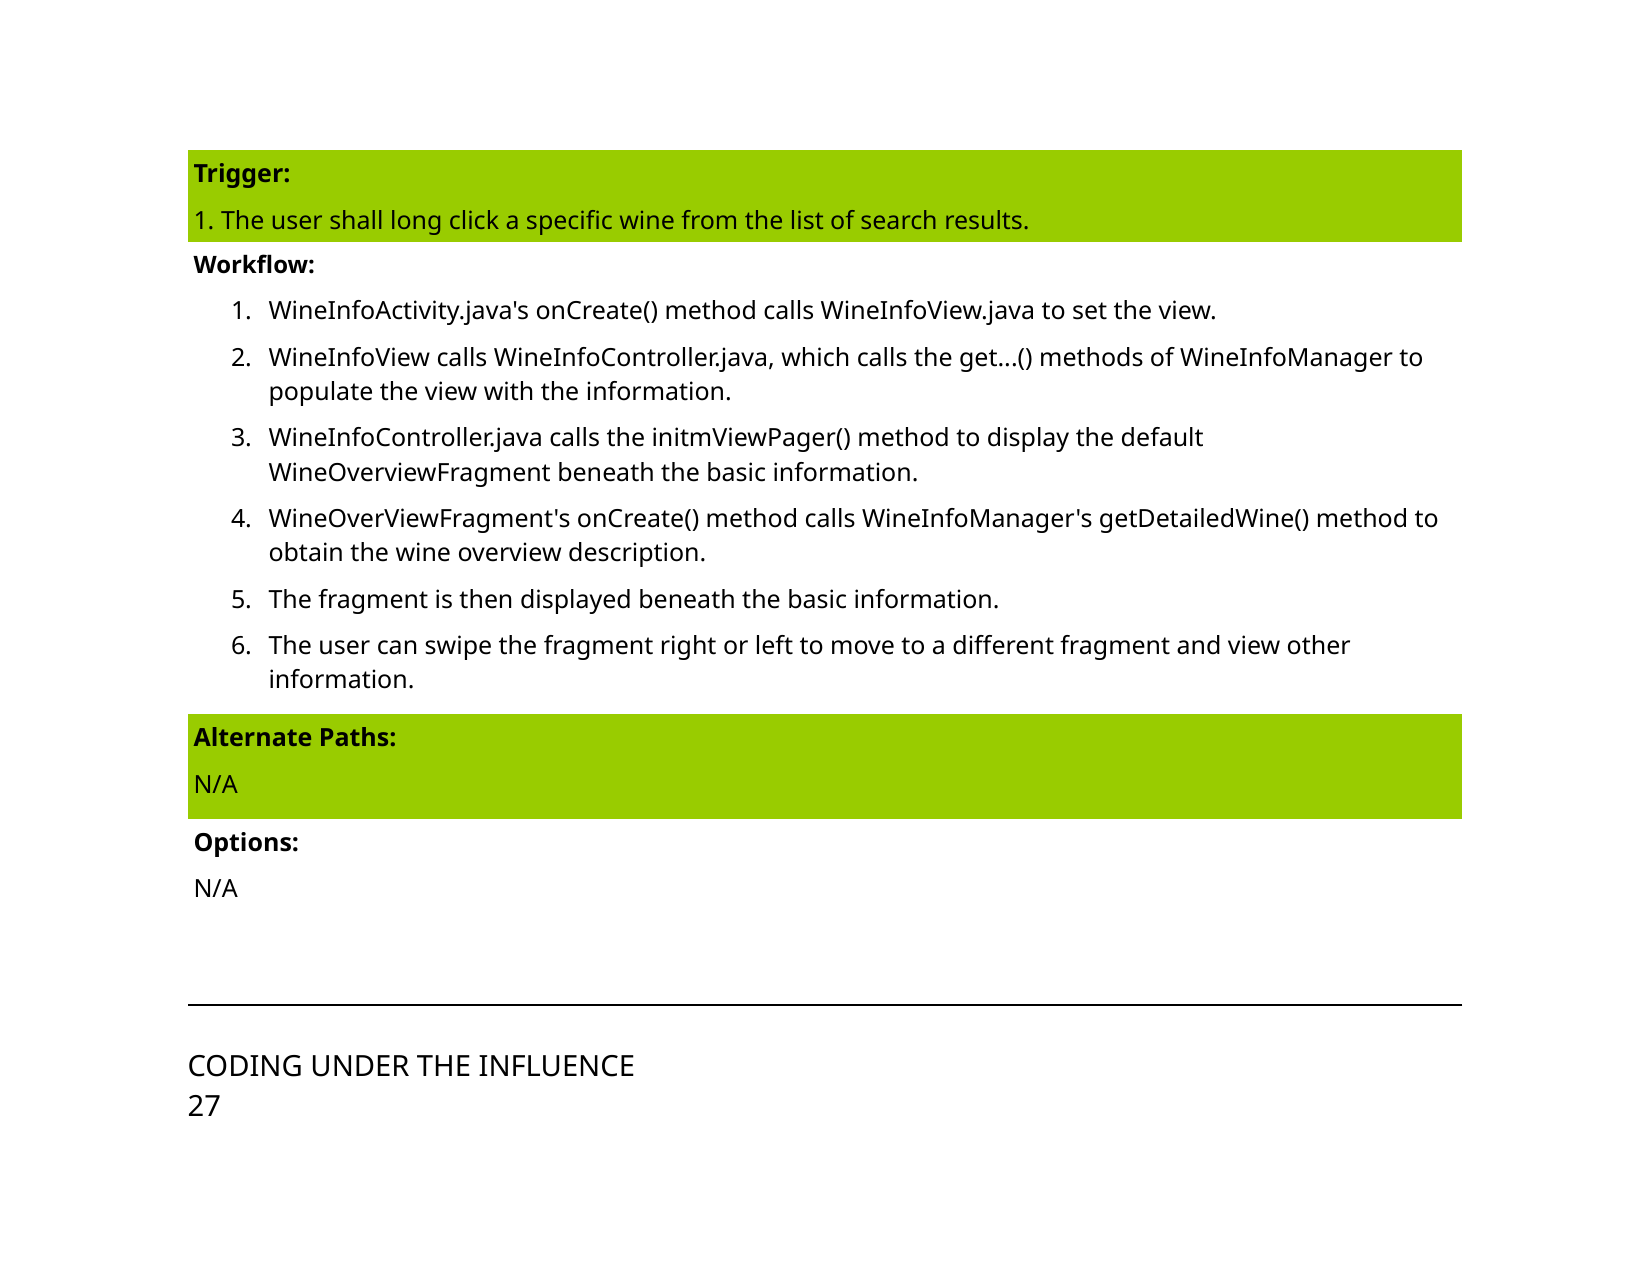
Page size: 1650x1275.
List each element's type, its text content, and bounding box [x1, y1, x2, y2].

table_cell Options: N/A [188, 819, 1462, 923]
table_cell Workflow: WineInfoActivity.java's onCreate() method calls WineInfoView.java to set the view. WineInfoView calls WineInfoController.java, which calls the get...() methods of WineInfoManager to populate the view with the information. WineInfoController.java calls the initmViewPager() method to display the default WineOverviewFragment beneath the basic information. WineOverViewFragment's onCreate() method calls WineInfoManager's getDetailedWine() method to obtain the wine overview description. The fragment is then displayed beneath the basic information. The user can swipe the fragment right or left to move to a different fragment and view other information. [188, 242, 1462, 714]
table_cell Trigger: 1. The user shall long click a specific wine from the list of search results. [188, 150, 1462, 242]
table_cell Alternate Paths: N/A [188, 714, 1462, 819]
